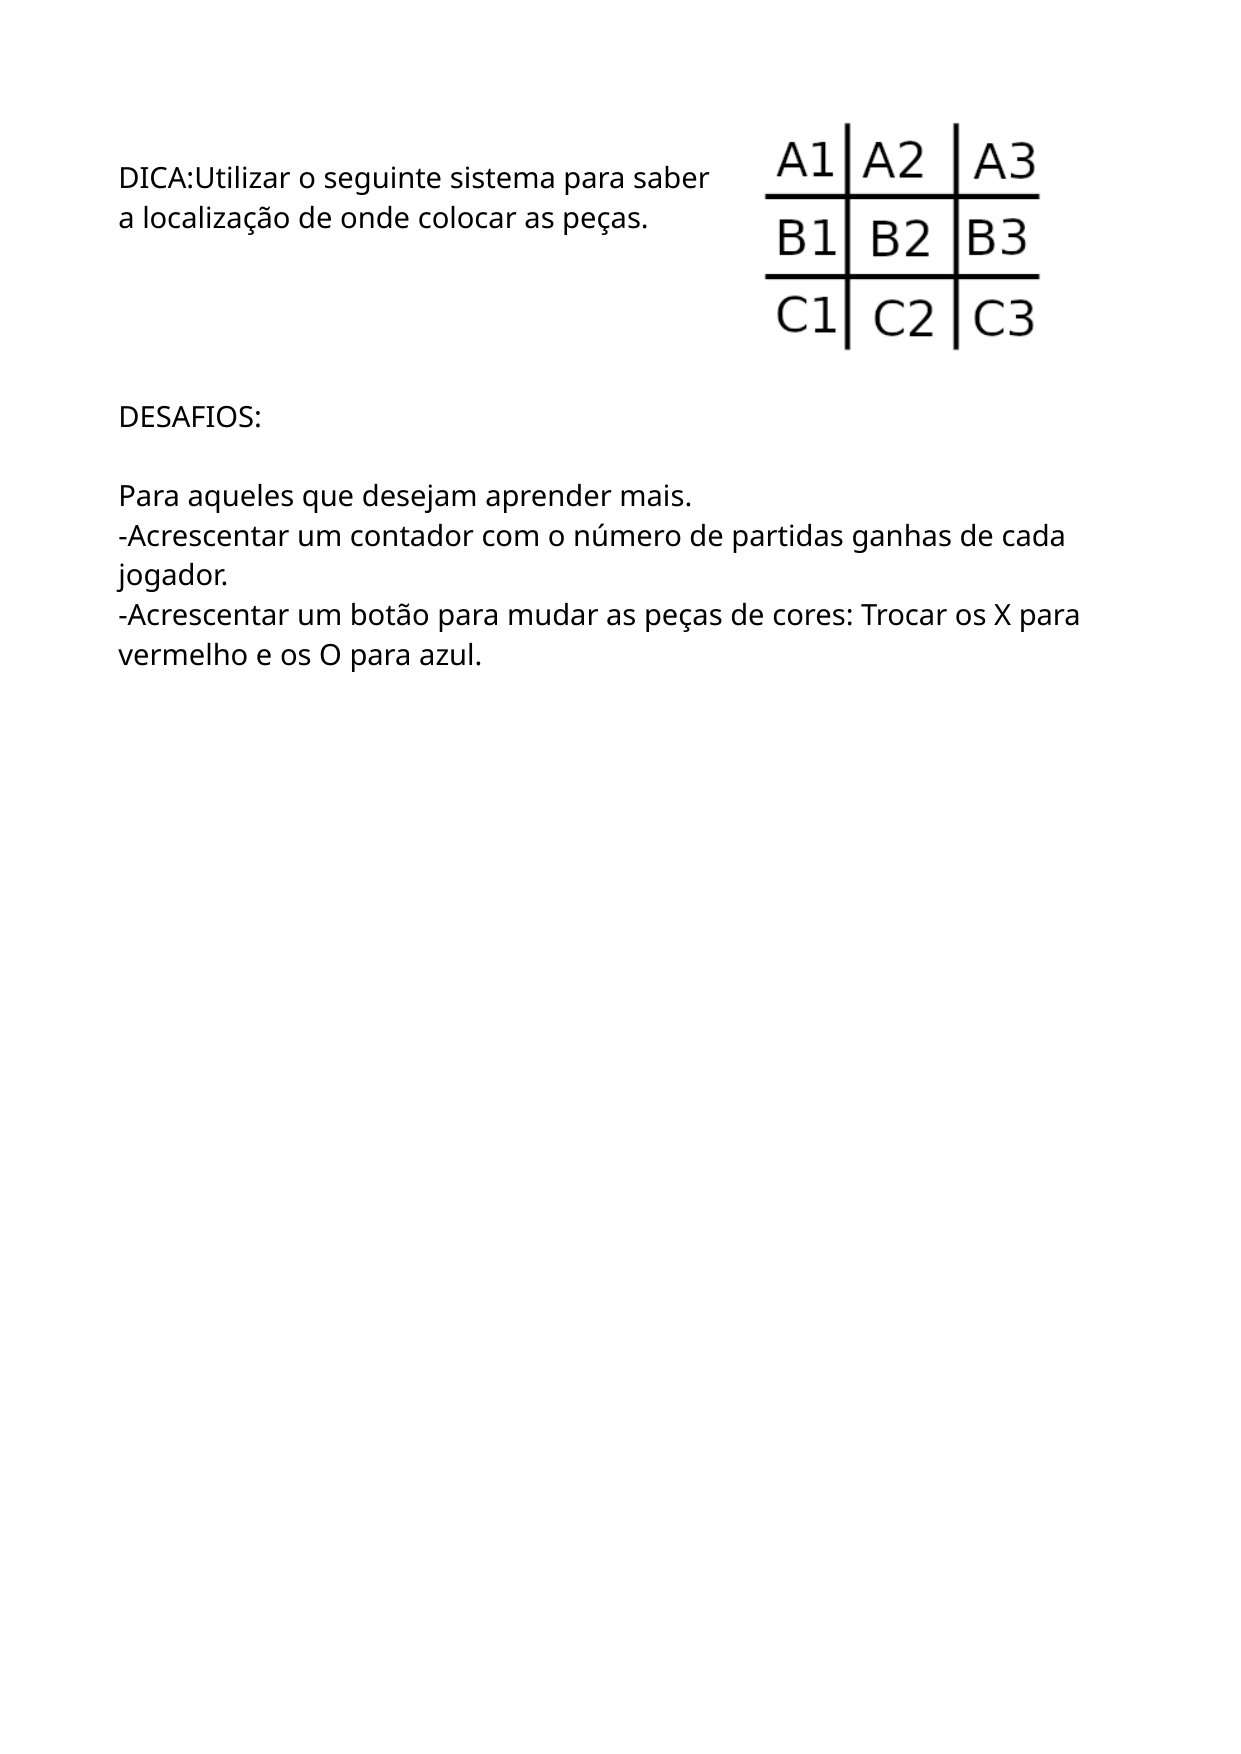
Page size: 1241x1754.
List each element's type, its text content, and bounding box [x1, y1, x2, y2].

text a localização de onde colocar as peças. [118, 197, 761, 237]
text DESAFIOS: [118, 396, 1122, 436]
text DICA:Utilizar o seguinte sistema para saber [118, 158, 761, 197]
text -Acrescentar um contador com o número de partidas ganhas de cada jogador. [118, 515, 1122, 594]
text [1073, 197, 1122, 237]
text [1073, 158, 1122, 197]
text -Acrescentar um botão para mudar as peças de cores: Trocar os X para vermelho e os O para azul. [118, 594, 1122, 674]
text Para aqueles que desejam aprender mais. [118, 475, 1122, 515]
picture [761, 118, 1073, 377]
